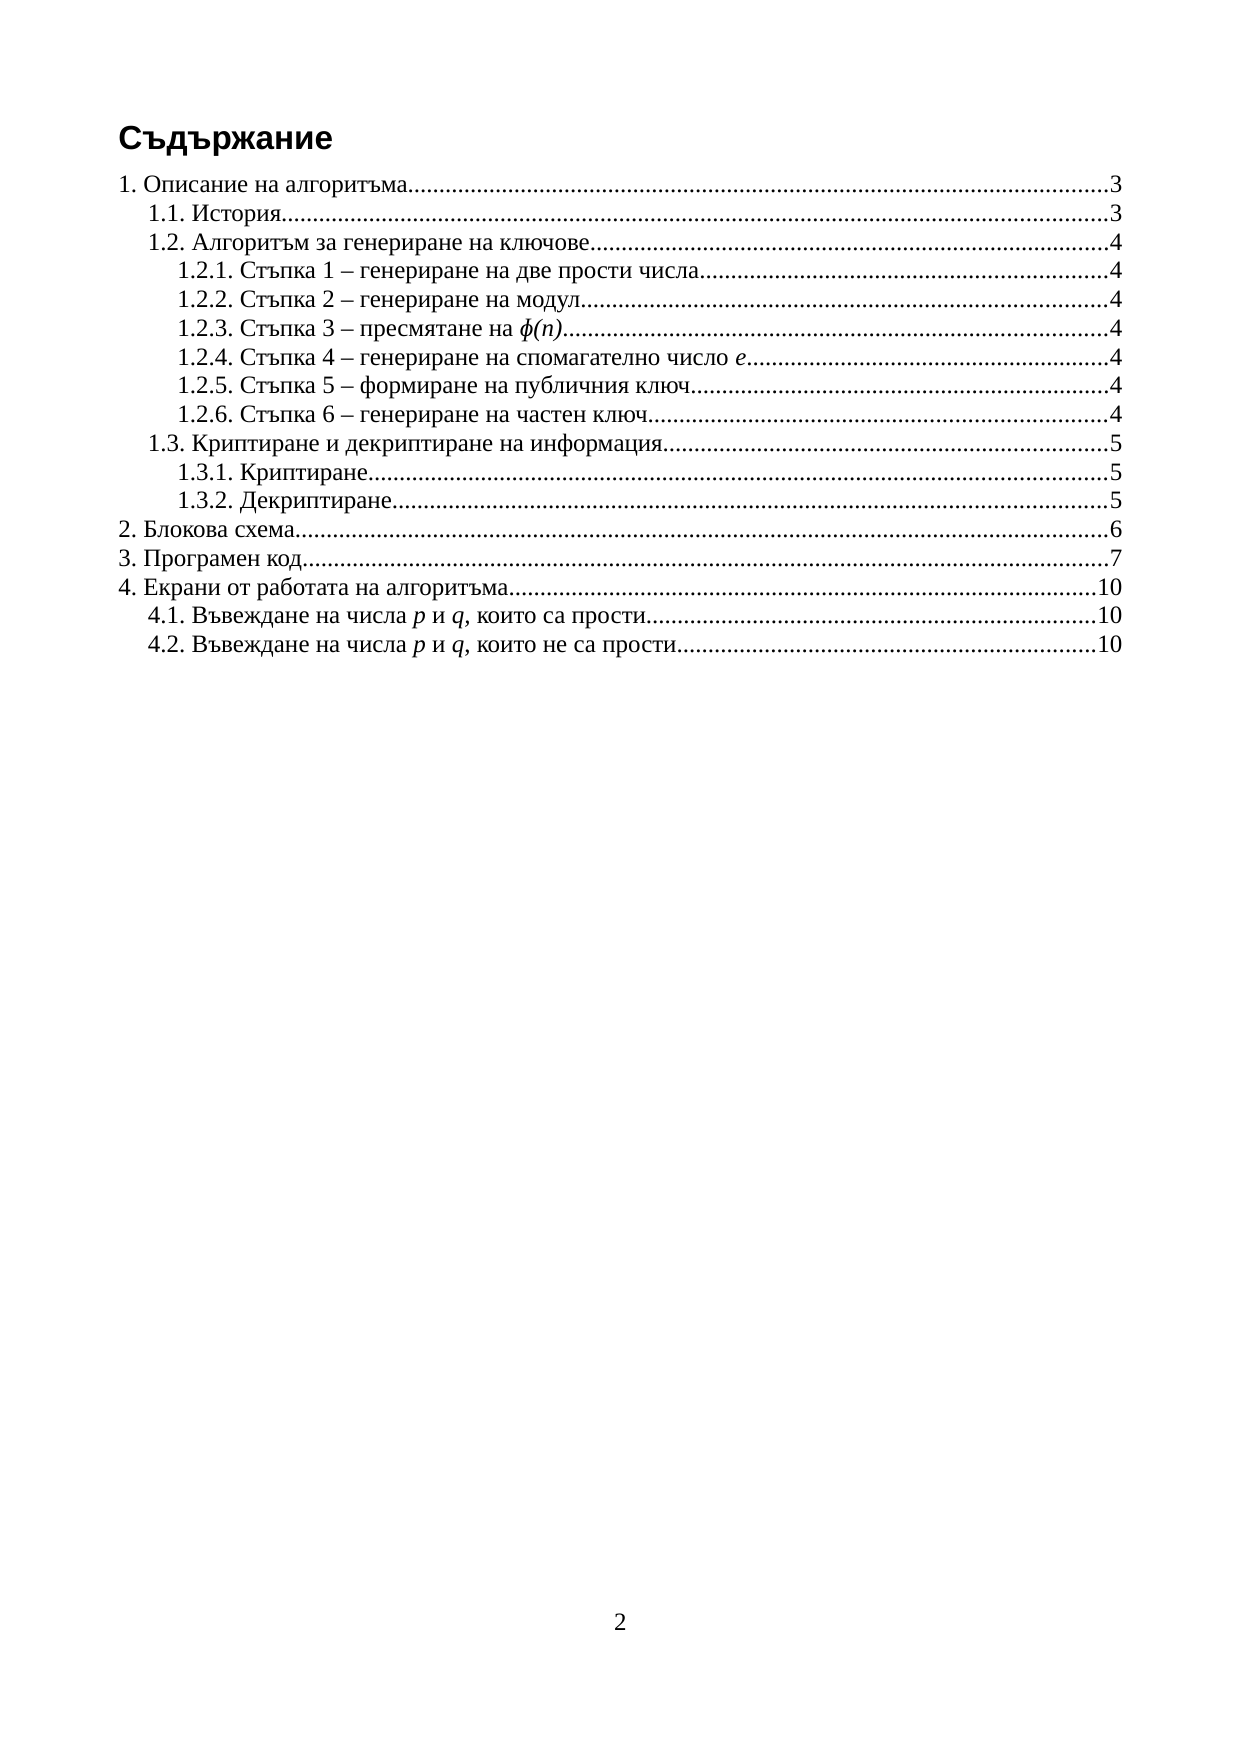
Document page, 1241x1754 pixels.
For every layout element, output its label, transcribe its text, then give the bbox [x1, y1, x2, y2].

text 4. Екрани от работата на алгоритъма 10 [118, 572, 1122, 600]
text 3. Програмен код 7 [118, 543, 1122, 572]
text 1.1. История 3 [148, 198, 1122, 227]
text 1.2.2. Стъпка 2 – генериране на модул 4 [177, 284, 1122, 313]
text 1.3. Криптиране и декриптиране на информация 5 [148, 428, 1122, 457]
text 1.2. Алгоритъм за генериране на ключове 4 [148, 227, 1122, 255]
text 1.3.1. Криптиране 5 [177, 457, 1122, 485]
text 1.2.1. Стъпка 1 – генериране на две прости числа 4 [177, 255, 1122, 284]
text 1.2.4. Стъпка 4 – генериране на спомагателно число e 4 [177, 342, 1122, 370]
text 1.2.3. Стъпка 3 – пресмятане на ɸ(n) 4 [177, 313, 1122, 342]
text 2. Блокова схема 6 [118, 514, 1122, 543]
text 4.2. Въвеждане на числа p и q, които не са прости 10 [148, 629, 1122, 658]
text 4.1. Въвеждане на числа p и q, които са прости 10 [148, 600, 1122, 629]
text 1.2.6. Стъпка 6 – генериране на частен ключ 4 [177, 399, 1122, 428]
subtitle Съдържание [118, 118, 1122, 157]
text 1.2.5. Стъпка 5 – формиране на публичния ключ 4 [177, 370, 1122, 399]
text 1.3.2. Декриптиране 5 [177, 485, 1122, 514]
text 1. Описание на алгоритъма 3 [118, 169, 1122, 198]
